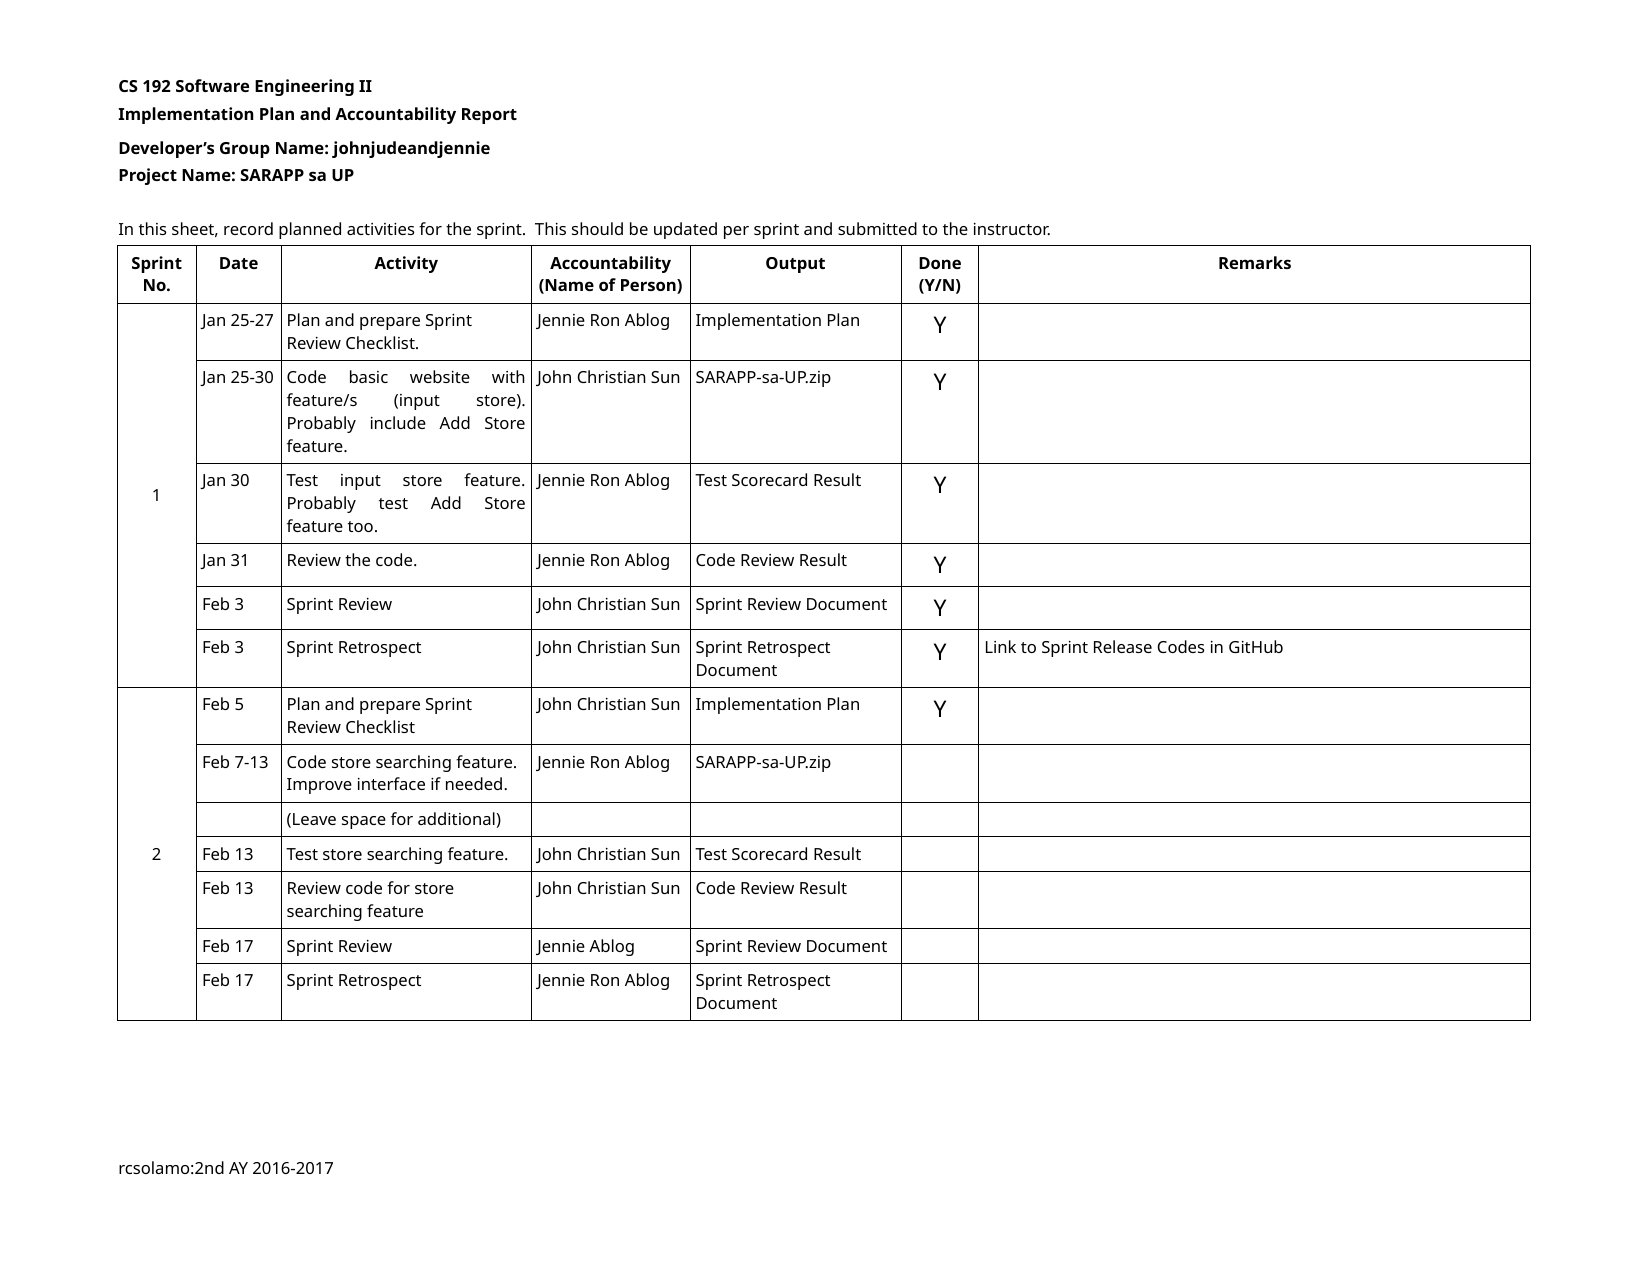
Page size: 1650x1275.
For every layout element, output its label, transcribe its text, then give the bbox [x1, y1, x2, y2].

text Project Name: SARAPP sa UP [118, 163, 1532, 186]
table_cell Feb 17 [197, 929, 281, 963]
table_cell [902, 929, 978, 963]
table_cell John Christian Sun [532, 630, 690, 687]
table_cell [902, 745, 978, 801]
table_cell Plan and prepare Sprint Review Checklist. [282, 304, 531, 360]
table_cell Implementation Plan [691, 688, 901, 744]
table_cell [979, 688, 1530, 744]
table_header Date [197, 246, 281, 302]
table_cell [197, 803, 281, 836]
table_cell Code Review Result [691, 544, 901, 586]
table_cell Feb 13 [197, 837, 281, 871]
table_cell [979, 745, 1530, 801]
table_cell 2 [118, 688, 196, 1020]
table_cell [979, 929, 1530, 963]
table_cell Code Review Result [691, 872, 901, 928]
table_cell Jennie Ron Ablog [532, 464, 690, 543]
table_cell Sprint Review Document [691, 929, 901, 963]
table_cell Feb 13 [197, 872, 281, 928]
table_cell Feb 17 [197, 964, 281, 1020]
table_cell Review code for store searching feature [282, 872, 531, 928]
table_cell [691, 803, 901, 836]
table_cell SARAPP-sa-UP.zip [691, 361, 901, 463]
table_cell Y [902, 304, 978, 360]
table_header Remarks [979, 246, 1530, 302]
table_cell [979, 803, 1530, 836]
table_cell Jan 30 [197, 464, 281, 543]
text CS 192 Software Engineering II [118, 75, 1532, 98]
table_cell Sprint Review [282, 587, 531, 629]
table_header Accountability (Name of Person) [532, 246, 690, 302]
table_cell [979, 964, 1530, 1020]
table_cell Review the code. [282, 544, 531, 586]
table_cell Y [902, 587, 978, 629]
table_header Done (Y/N) [902, 246, 978, 302]
table_cell Test store searching feature. [282, 837, 531, 871]
table_cell Y [902, 630, 978, 687]
table_cell Link to Sprint Release Codes in GitHub [979, 630, 1530, 687]
table_cell John Christian Sun [532, 872, 690, 928]
table_cell [979, 837, 1530, 871]
table_cell Jan 31 [197, 544, 281, 586]
table_header Activity [282, 246, 531, 302]
table_cell Jennie Ron Ablog [532, 304, 690, 360]
table_cell John Christian Sun [532, 688, 690, 744]
table_cell Sprint Retrospect [282, 630, 531, 687]
table_cell Sprint Review Document [691, 587, 901, 629]
table_cell John Christian Sun [532, 837, 690, 871]
table_cell Jan 25-30 [197, 361, 281, 463]
table_cell Jennie Ablog [532, 929, 690, 963]
table_cell Test Scorecard Result [691, 464, 901, 543]
table_cell [979, 872, 1530, 928]
table_cell Sprint Retrospect Document [691, 964, 901, 1020]
table_cell Y [902, 464, 978, 543]
table_cell Y [902, 544, 978, 586]
table_cell SARAPP-sa-UP.zip [691, 745, 901, 801]
table_cell John Christian Sun [532, 361, 690, 463]
table_cell Feb 3 [197, 587, 281, 629]
table_cell [979, 544, 1530, 586]
table_cell Sprint Retrospect [282, 964, 531, 1020]
table_cell Code store searching feature. Improve interface if needed. [282, 745, 531, 801]
table_cell John Christian Sun [532, 587, 690, 629]
table_cell Jennie Ron Ablog [532, 745, 690, 801]
table_cell Test Scorecard Result [691, 837, 901, 871]
table_cell Sprint Review [282, 929, 531, 963]
text Implementation Plan and Accountability Report [118, 102, 1532, 125]
table_cell [979, 304, 1530, 360]
table_cell Feb 5 [197, 688, 281, 744]
table_cell Sprint Retrospect Document [691, 630, 901, 687]
table_cell [902, 803, 978, 836]
table_cell [979, 587, 1530, 629]
table_cell Plan and prepare Sprint Review Checklist [282, 688, 531, 744]
table_cell Jan 25-27 [197, 304, 281, 360]
table_cell Implementation Plan [691, 304, 901, 360]
table_cell Test input store feature. Probably test Add Store feature too. [282, 464, 531, 543]
table_header Output [691, 246, 901, 302]
table_cell Code basic website with feature/s (input store). Probably include Add Store feature. [282, 361, 531, 463]
table_cell Feb 3 [197, 630, 281, 687]
table_cell [902, 837, 978, 871]
table_cell Jennie Ron Ablog [532, 544, 690, 586]
table_cell Y [902, 688, 978, 744]
table_cell Feb 7-13 [197, 745, 281, 801]
table_cell 1 [118, 304, 196, 687]
table_cell [979, 464, 1530, 543]
table_cell Y [902, 361, 978, 463]
table_cell (Leave space for additional) [282, 803, 531, 836]
text Developer’s Group Name: johnjudeandjennie [118, 136, 1532, 159]
table_cell [532, 803, 690, 836]
table_cell [902, 872, 978, 928]
table_cell [979, 361, 1530, 463]
table_cell [902, 964, 978, 1020]
text In this sheet, record planned activities for the sprint. This should be updated per sprint and submitted to the instructor. [118, 218, 1532, 241]
table_header Sprint No. [118, 246, 196, 302]
table_cell Jennie Ron Ablog [532, 964, 690, 1020]
